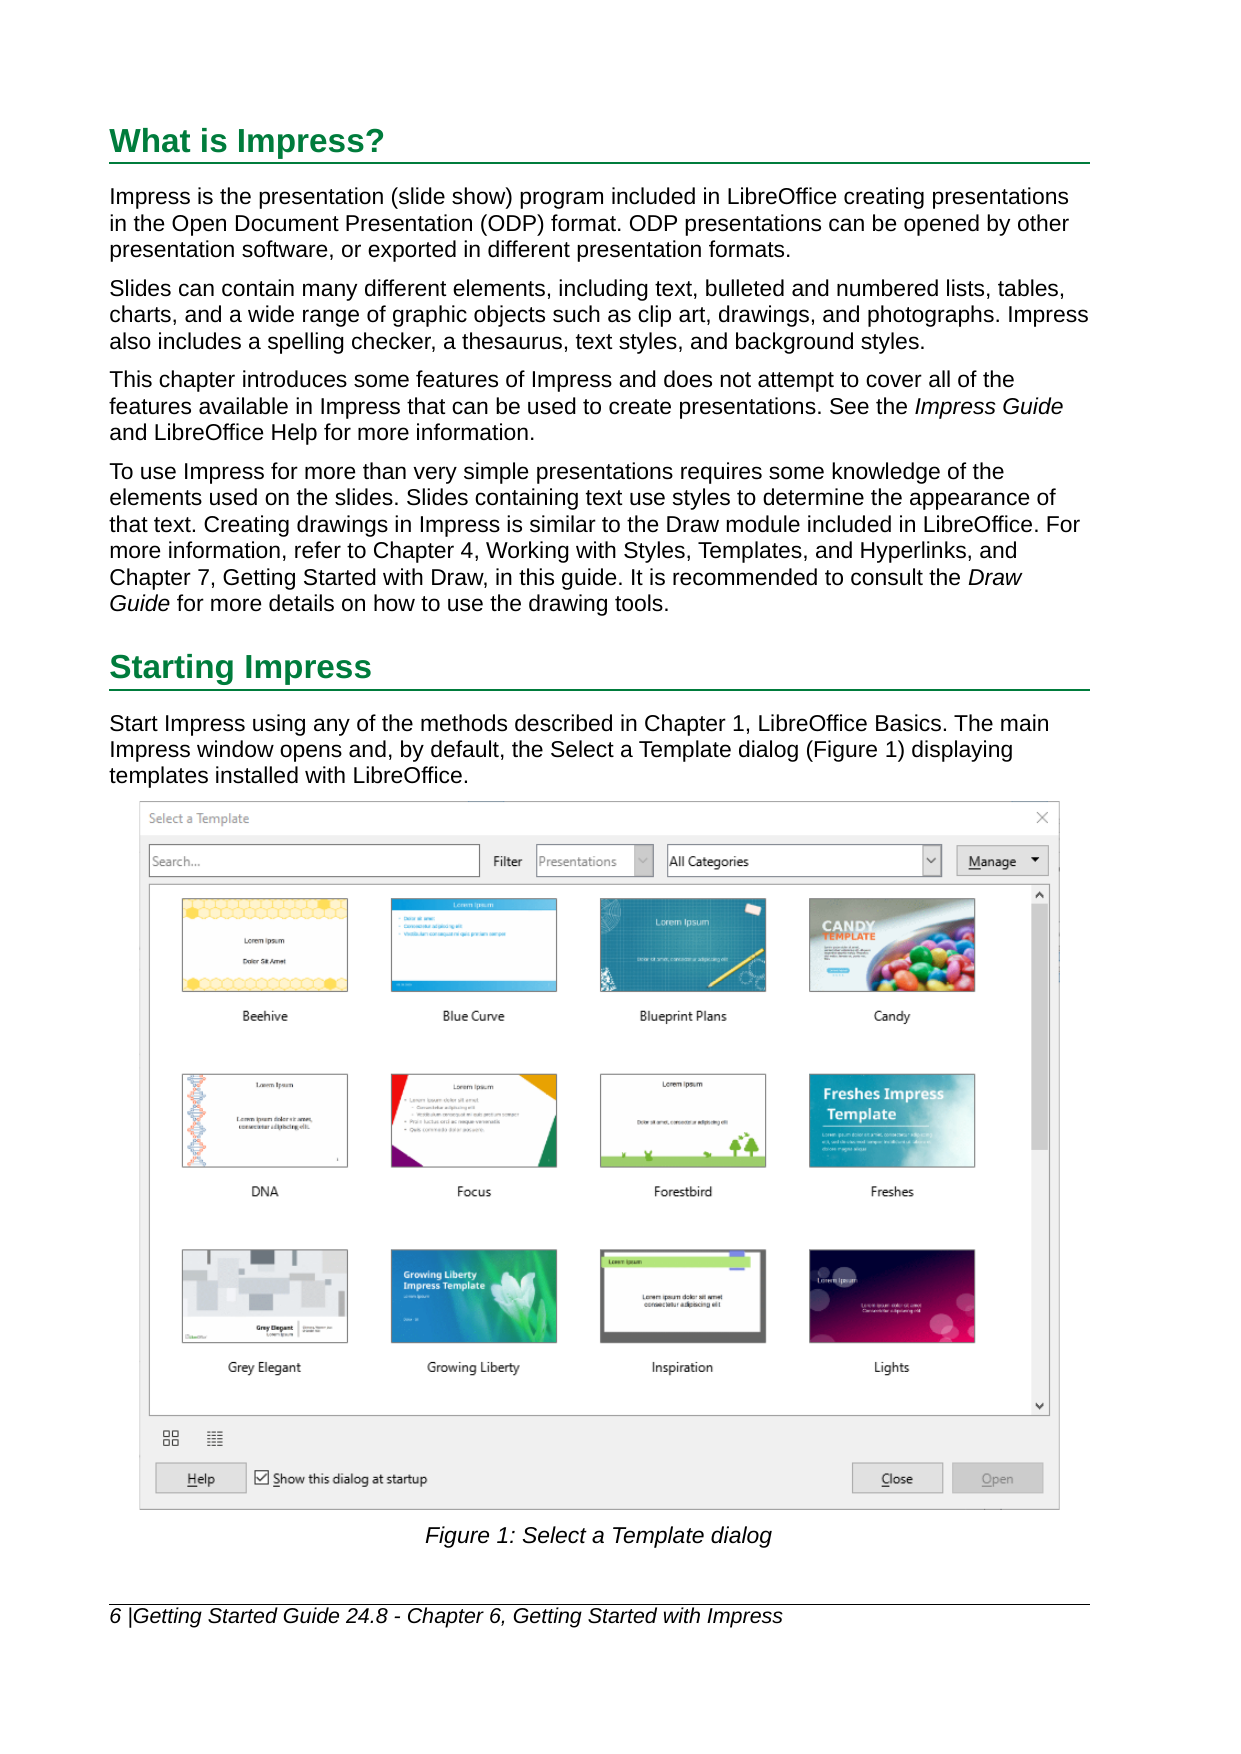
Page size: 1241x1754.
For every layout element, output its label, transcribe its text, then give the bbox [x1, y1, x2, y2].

text To use Impress for more than very simple presentations requires some knowledge of the elements used on the slides. Slides containing text use styles to determine the appearance of that text. Creating drawings in Impress is similar to the Draw module included in LibreOffice. For more information, refer to Chapter 4, Working with Styles, Templates, and Hyperlinks, and Chapter 7, Getting Started with Draw, in this guide. It is recommended to consult the Draw Guide for more details on how to use the drawing tools. [109, 458, 1090, 616]
subtitle Starting Impress [109, 647, 1090, 689]
text This chapter introduces some features of Impress and does not attempt to cover all of the features available in Impress that can be used to create presentations. See the Impress Guide and LibreOffice Help for more information. [109, 366, 1090, 446]
text Slides can contain many different elements, including text, bulleted and numbered lists, tables, charts, and a wide range of graphic objects such as clip art, drawings, and photographs. Impress also includes a spelling checker, a thesaurus, text styles, and background styles. [109, 275, 1090, 354]
text Figure 1: Select a Template dialog [139, 1522, 1059, 1548]
text Start Impress using any of the methods described in Chapter 1, LibreOffice Basics. The main Impress window opens and, by default, the Select a Template dialog (Figure 1) displaying templates installed with LibreOffice. [109, 710, 1090, 789]
text Impress is the presentation (slide show) program included in LibreOffice creating presentations in the Open Document Presentation (ODP) format. ODP presentations can be opened by other presentation software, or exported in different presentation formats. [109, 183, 1090, 262]
subtitle What is Impress? [109, 121, 1090, 162]
picture [139, 801, 1060, 1510]
